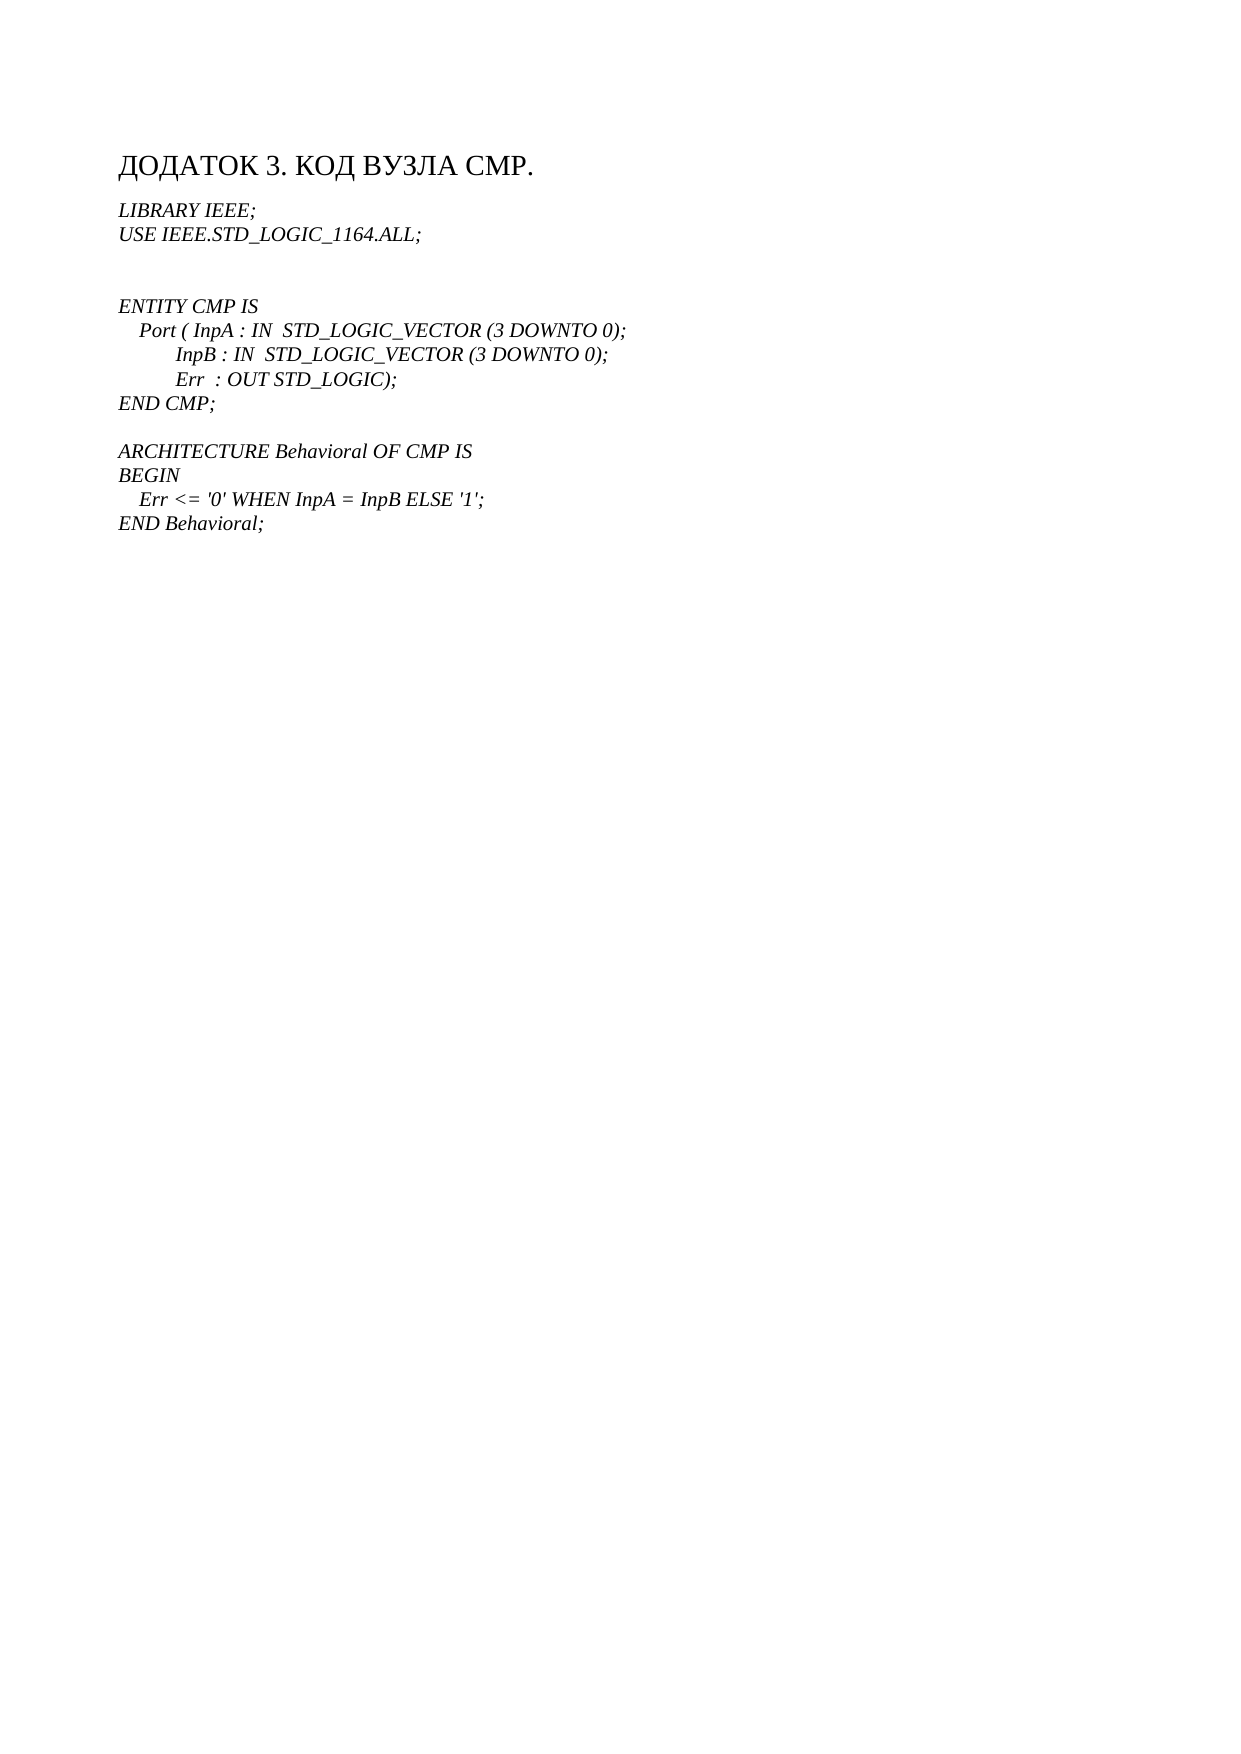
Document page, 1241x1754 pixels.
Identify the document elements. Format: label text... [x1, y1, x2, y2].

text BEGIN [118, 463, 1122, 487]
text InpB : IN STD_LOGIC_VECTOR (3 DOWNTO 0); [118, 342, 1122, 366]
text ARCHITECTURE Behavioral OF CMP IS [118, 439, 1122, 463]
text LIBRARY IEEE; [118, 198, 1122, 222]
text Err <= '0' WHEN InpA = InpB ELSE '1'; [118, 487, 1122, 511]
text END Behavioral; [118, 511, 1122, 535]
subtitle Код вузла CMP. [118, 148, 1122, 181]
text END CMP; [118, 391, 1122, 414]
text Err : OUT STD_LOGIC); [118, 366, 1122, 391]
text USE IEEE.STD_LOGIC_1164.ALL; [118, 222, 1122, 246]
text ENTITY CMP IS [118, 294, 1122, 318]
text Port ( InpA : IN STD_LOGIC_VECTOR (3 DOWNTO 0); [118, 318, 1122, 342]
